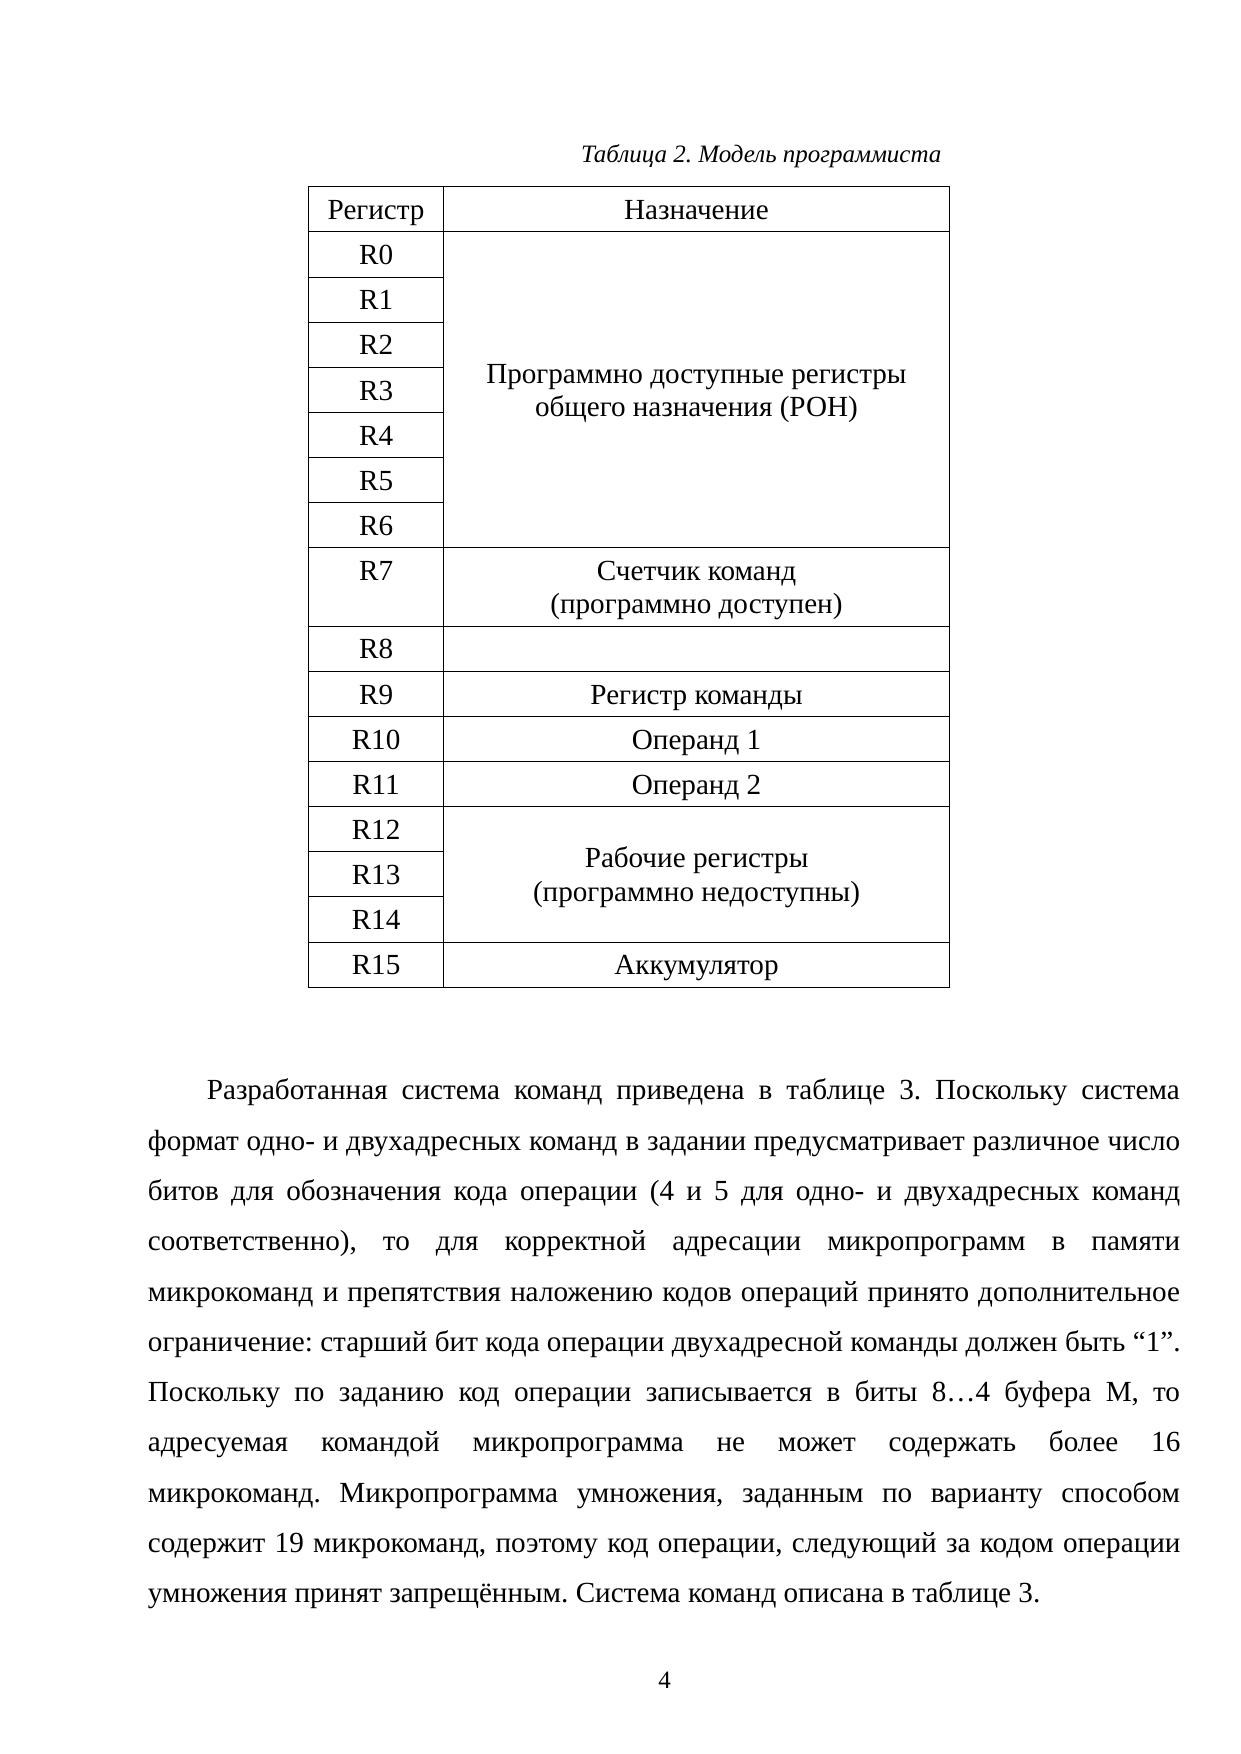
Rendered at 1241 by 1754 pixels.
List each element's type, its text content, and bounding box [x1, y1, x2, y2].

table_cell R2 [309, 323, 443, 367]
table_cell Операнд 1 [444, 717, 949, 761]
table_cell R15 [309, 943, 443, 987]
table_cell Назначение [444, 187, 949, 231]
table_cell Счетчик команд (программно доступен) [444, 548, 949, 626]
table_cell R0 [309, 232, 443, 277]
table_cell R1 [309, 278, 443, 322]
table_cell R3 [309, 368, 443, 412]
table_cell R6 [309, 503, 443, 547]
table_cell R13 [309, 852, 443, 896]
table_cell R11 [309, 762, 443, 806]
table_cell R4 [309, 413, 443, 457]
table_cell R7 [309, 548, 443, 626]
table_header Таблица 2. Модель программиста [309, 121, 949, 186]
table_cell R10 [309, 717, 443, 761]
table_cell Регистр команды [444, 672, 949, 716]
table_cell R12 [309, 807, 443, 851]
table_cell Аккумулятор [444, 943, 949, 987]
table_cell Операнд 2 [444, 762, 949, 806]
table_cell [444, 627, 949, 671]
table_cell R5 [309, 458, 443, 502]
table_cell R14 [309, 897, 443, 942]
table_cell R8 [309, 627, 443, 671]
table_cell R9 [309, 672, 443, 716]
table_cell Рабочие регистры (программно недоступны) [444, 807, 949, 942]
table_cell Программно доступные регистры общего назначения (РОН) [444, 232, 949, 547]
text Разработанная система команд приведена в таблице 3. Поскольку система формат одно- и двухадресных команд в задании предусматривает различное число битов для обозначения кода операции (4 и 5 для одно- и двухадресных команд соответственно), то для корректной адресации микропрограмм в памяти микрокоманд и препятствия наложению кодов операций принято дополнительное ограничение: старший бит кода операции двухадресной команды должен быть “1”. Поскольку по заданию код операции записывается в биты 8…4 буфера М, то адресуемая командой микропрограмма не может содержать более 16 микрокоманд. Микропрограмма умножения, заданным по варианту способом содержит 19 микрокоманд, поэтому код операции, следующий за кодом операции умножения принят запрещённым. Система команд описана в таблице 3. [148, 1072, 1181, 1609]
table_cell Регистр [309, 187, 443, 231]
